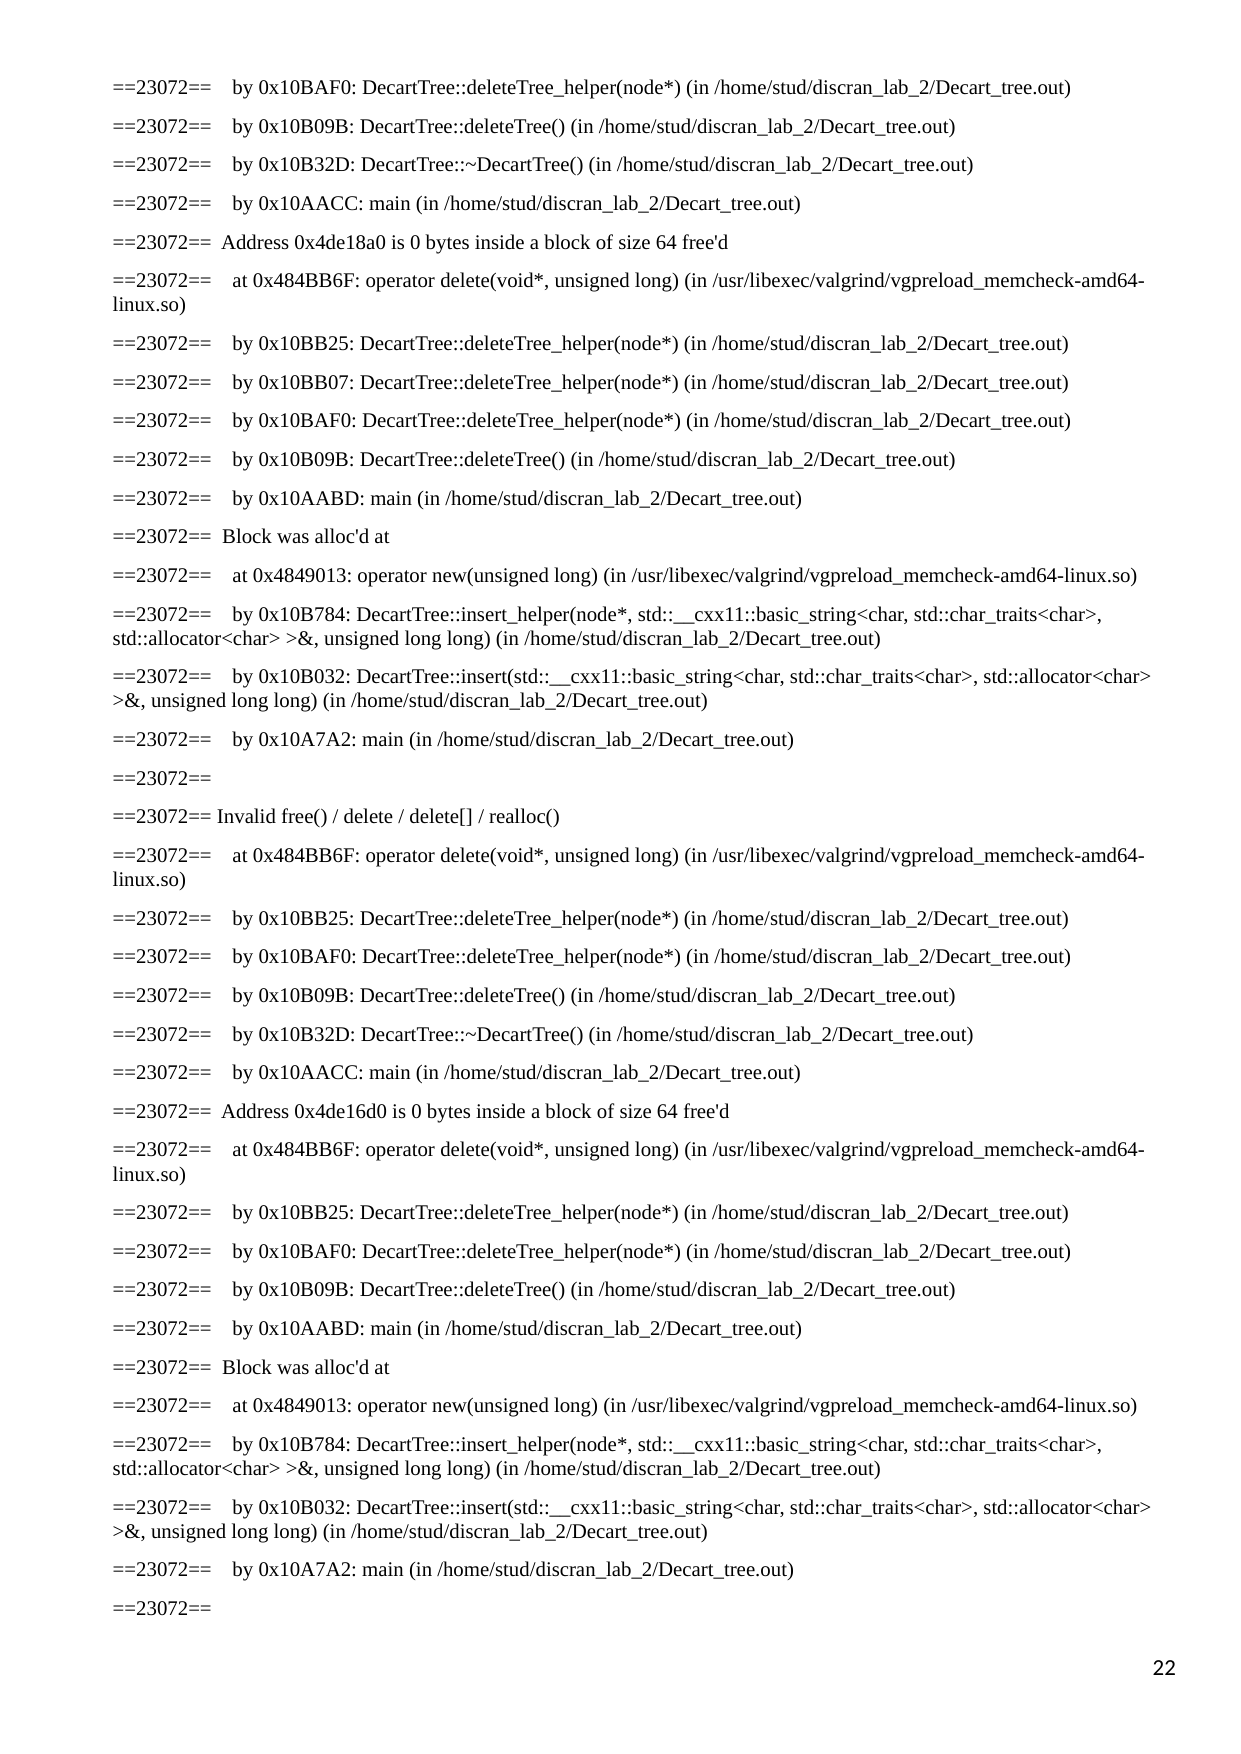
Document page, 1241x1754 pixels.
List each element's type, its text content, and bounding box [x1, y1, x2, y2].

text ==23072== [112, 766, 1176, 789]
text ==23072== by 0x10B32D: DecartTree::~DecartTree() (in /home/stud/discran_lab_2/Decart_tree.out) [112, 152, 1176, 176]
text ==23072== by 0x10AACC: main (in /home/stud/discran_lab_2/Decart_tree.out) [112, 1060, 1176, 1084]
text ==23072== by 0x10BB07: DecartTree::deleteTree_helper(node*) (in /home/stud/discran_lab_2/Decart_tree.out) [112, 369, 1176, 394]
text ==23072== by 0x10BB25: DecartTree::deleteTree_helper(node*) (in /home/stud/discran_lab_2/Decart_tree.out) [112, 1200, 1176, 1224]
text ==23072== by 0x10AACC: main (in /home/stud/discran_lab_2/Decart_tree.out) [112, 191, 1176, 215]
text ==23072== by 0x10BAF0: DecartTree::deleteTree_helper(node*) (in /home/stud/discran_lab_2/Decart_tree.out) [112, 408, 1176, 432]
text ==23072== by 0x10A7A2: main (in /home/stud/discran_lab_2/Decart_tree.out) [112, 727, 1176, 751]
text ==23072== by 0x10AABD: main (in /home/stud/discran_lab_2/Decart_tree.out) [112, 1316, 1176, 1340]
text ==23072== by 0x10B09B: DecartTree::deleteTree() (in /home/stud/discran_lab_2/Decart_tree.out) [112, 447, 1176, 471]
text ==23072== by 0x10B09B: DecartTree::deleteTree() (in /home/stud/discran_lab_2/Decart_tree.out) [112, 983, 1176, 1007]
text ==23072== by 0x10B09B: DecartTree::deleteTree() (in /home/stud/discran_lab_2/Decart_tree.out) [112, 114, 1176, 138]
text ==23072== [112, 1596, 1176, 1620]
text ==23072== at 0x484BB6F: operator delete(void*, unsigned long) (in /usr/libexec/valgrind/vgpreload_memcheck-amd64-linux.so) [112, 1137, 1176, 1186]
text ==23072== by 0x10B032: DecartTree::insert(std::__cxx11::basic_string<char, std::char_traits<char>, std::allocator<char> >&, unsigned long long) (in /home/stud/discran_lab_2/Decart_tree.out) [112, 1495, 1176, 1543]
text ==23072== by 0x10BAF0: DecartTree::deleteTree_helper(node*) (in /home/stud/discran_lab_2/Decart_tree.out) [112, 944, 1176, 968]
text ==23072== at 0x484BB6F: operator delete(void*, unsigned long) (in /usr/libexec/valgrind/vgpreload_memcheck-amd64-linux.so) [112, 268, 1176, 316]
text ==23072== at 0x4849013: operator new(unsigned long) (in /usr/libexec/valgrind/vgpreload_memcheck-amd64-linux.so) [112, 1393, 1176, 1417]
text ==23072== at 0x4849013: operator new(unsigned long) (in /usr/libexec/valgrind/vgpreload_memcheck-amd64-linux.so) [112, 563, 1176, 587]
text ==23072== by 0x10B032: DecartTree::insert(std::__cxx11::basic_string<char, std::char_traits<char>, std::allocator<char> >&, unsigned long long) (in /home/stud/discran_lab_2/Decart_tree.out) [112, 664, 1176, 712]
text ==23072== by 0x10B784: DecartTree::insert_helper(node*, std::__cxx11::basic_string<char, std::char_traits<char>, std::allocator<char> >&, unsigned long long) (in /home/stud/discran_lab_2/Decart_tree.out) [112, 1432, 1176, 1480]
text ==23072== Address 0x4de16d0 is 0 bytes inside a block of size 64 free'd [112, 1099, 1176, 1123]
text ==23072== by 0x10BB25: DecartTree::deleteTree_helper(node*) (in /home/stud/discran_lab_2/Decart_tree.out) [112, 331, 1176, 355]
text ==23072== by 0x10A7A2: main (in /home/stud/discran_lab_2/Decart_tree.out) [112, 1557, 1176, 1581]
text ==23072== by 0x10B32D: DecartTree::~DecartTree() (in /home/stud/discran_lab_2/Decart_tree.out) [112, 1021, 1176, 1046]
text ==23072== by 0x10BAF0: DecartTree::deleteTree_helper(node*) (in /home/stud/discran_lab_2/Decart_tree.out) [112, 1239, 1176, 1263]
text ==23072== Block was alloc'd at [112, 1355, 1176, 1379]
text ==23072== by 0x10B09B: DecartTree::deleteTree() (in /home/stud/discran_lab_2/Decart_tree.out) [112, 1277, 1176, 1301]
text ==23072== Block was alloc'd at [112, 524, 1176, 548]
text ==23072== Address 0x4de18a0 is 0 bytes inside a block of size 64 free'd [112, 229, 1176, 254]
text ==23072== by 0x10B784: DecartTree::insert_helper(node*, std::__cxx11::basic_string<char, std::char_traits<char>, std::allocator<char> >&, unsigned long long) (in /home/stud/discran_lab_2/Decart_tree.out) [112, 601, 1176, 649]
text ==23072== by 0x10AABD: main (in /home/stud/discran_lab_2/Decart_tree.out) [112, 486, 1176, 509]
text ==23072== by 0x10BAF0: DecartTree::deleteTree_helper(node*) (in /home/stud/discran_lab_2/Decart_tree.out) [112, 75, 1176, 99]
text ==23072== at 0x484BB6F: operator delete(void*, unsigned long) (in /usr/libexec/valgrind/vgpreload_memcheck-amd64-linux.so) [112, 843, 1176, 891]
text ==23072== by 0x10BB25: DecartTree::deleteTree_helper(node*) (in /home/stud/discran_lab_2/Decart_tree.out) [112, 906, 1176, 929]
text ==23072== Invalid free() / delete / delete[] / realloc() [112, 804, 1176, 828]
